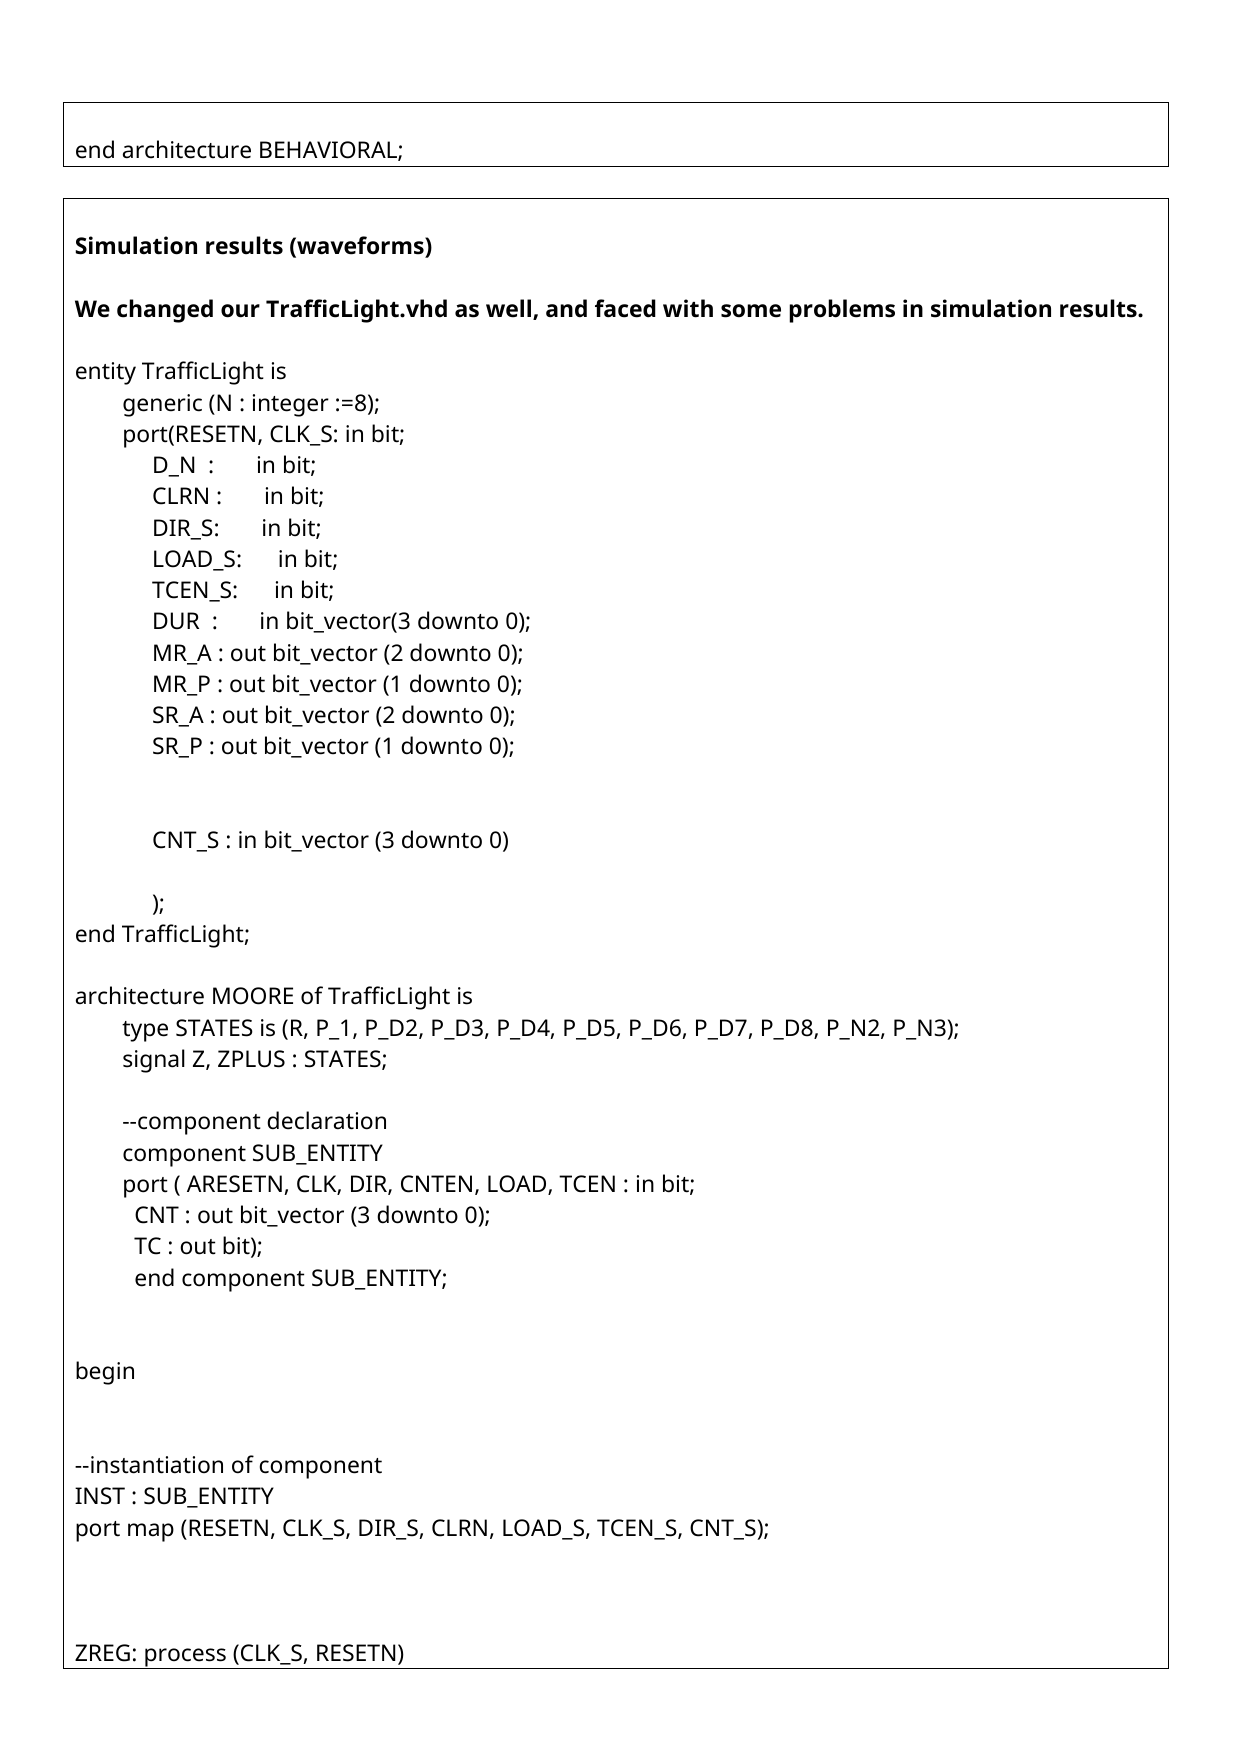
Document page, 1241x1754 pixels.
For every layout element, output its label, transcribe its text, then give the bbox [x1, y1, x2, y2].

table_header end architecture BEHAVIORAL; [64, 103, 1168, 166]
table_header Simulation results (waveforms) We changed our TrafficLight.vhd as well, and faced with some problems in simulation results. entity TrafficLight is generic (N : integer :=8); port(RESETN, CLK_S: in bit; D_N : in bit; CLRN : in bit; DIR_S: in bit; LOAD_S: in bit; TCEN_S: in bit; DUR : in bit_vector(3 downto 0); MR_A : out bit_vector (2 downto 0); MR_P : out bit_vector (1 downto 0); SR_A : out bit_vector (2 downto 0); SR_P : out bit_vector (1 downto 0); CNT_S : in bit_vector (3 downto 0) ); end TrafficLight; architecture MOORE of TrafficLight is type STATES is (R, P_1, P_D2, P_D3, P_D4, P_D5, P_D6, P_D7, P_D8, P_N2, P_N3); signal Z, ZPLUS : STATES; --component declaration component SUB_ENTITY port ( ARESETN, CLK, DIR, CNTEN, LOAD, TCEN : in bit; CNT : out bit_vector (3 downto 0); TC : out bit); end component SUB_ENTITY; begin --instantiation of component INST : SUB_ENTITY port map (RESETN, CLK_S, DIR_S, CLRN, LOAD_S, TCEN_S, CNT_S); ZREG: process (CLK_S, RESETN) begin --asynchronous active-low reset if RESETN='0' then Z<=R; -- after 5 ns; elsif CLK_S='1' and CLK_S'event then --create register to keep current state vector Z<=ZPLUS after 5 ns; end if; end process ZREG; COMBIN: process (D_N, Z) begin --default values for outputs and next statues ZPLUS MR_A<="000"; MR_P<="00"; SR_A<="000"; SR_P<="00"; -- DUR<="0000"; ZPLUS<=Z; case Z is when R=> MR_A<="010"; MR_P<="01"; SR_A<="010"; SR_P<="01"; -- DUR<="0010"; if DUR=CNT_S then ZPLUS<=P_1; else CLRN<='0'; end if; when P_1=> MR_A<="001"; MR_P<="01"; SR_A<="001"; SR_P<="01"; -- DUR<="0010"; if DUR = CNT_S then if D_N='1' then ZPLUS<=P_D2; else ZPLUS<=P_N2; end if; else CLRN<='0'; end if; --day time when P_D2=> MR_A<="011"; MR_P<="10"; SR_A<="001"; SR_P<="01"; -- DUR<="0001"; if CNT_S = DUR then ZPLUS<=P_D3; else CLRN<='0'; end if; when P_D3=> MR_A<="100"; MR_P<="10"; SR_A<="001"; SR_P<="01"; -- DUR<="1000"; if CNT_S = DUR then ZPLUS<=P_D4; else CLRN<='0'; end if; when P_D4=> MR_A<="010"; MR_P<="01"; SR_A<="001"; SR_P<="01"; -- DUR<="0001"; if CNT_S = DUR then ZPLUS<=P_D5; else CLRN<='0'; end if; when P_D5=> MR_A<="001"; MR_P<="01"; SR_A<="001"; SR_P<="01"; -- DUR<="0010"; if CNT_S = DUR then ZPLUS<=P_D6; else CLRN<='0'; end if; when P_D6=> MR_A<="001"; MR_P<="01"; SR_A<="011"; SR_P<="10"; -- DUR<="0001"; if CNT_S = DUR then ZPLUS<=P_D7; else CLRN<='0'; end if; when P_D7=> MR_A<="001"; MR_P<="01"; SR_A<="100"; SR_P<="10"; -- DUR<="0100"; if CNT_S = DUR then ZPLUS<=P_D8; else CLRN<='0'; end if; when P_D8=> MR_A<="001"; MR_P<="01"; SR_A<="010"; SR_P<="01"; -- DUR<="0001"; if CNT_S = DUR then ZPLUS<=P_1; else CLRN<='0'; end if; --night time when P_N2=> MR_A<="000"; MR_P<="00"; SR_A<="010"; SR_P<="00"; -- DUR<="0001"; if CNT_S = DUR then ZPLUS<=P_N3; else CLRN<='0'; end if; when P_N3=> MR_A<="000"; MR_P<="00"; SR_A<="000"; SR_P<="00"; -- DUR<="0001"; if CNT_S = DUR then if D_N='1' then ZPLUS<=R; else ZPLUS<=P_1; end if; else CLRN<='0'; end if; end case; end process COMBIN; end; [64, 199, 1168, 1668]
